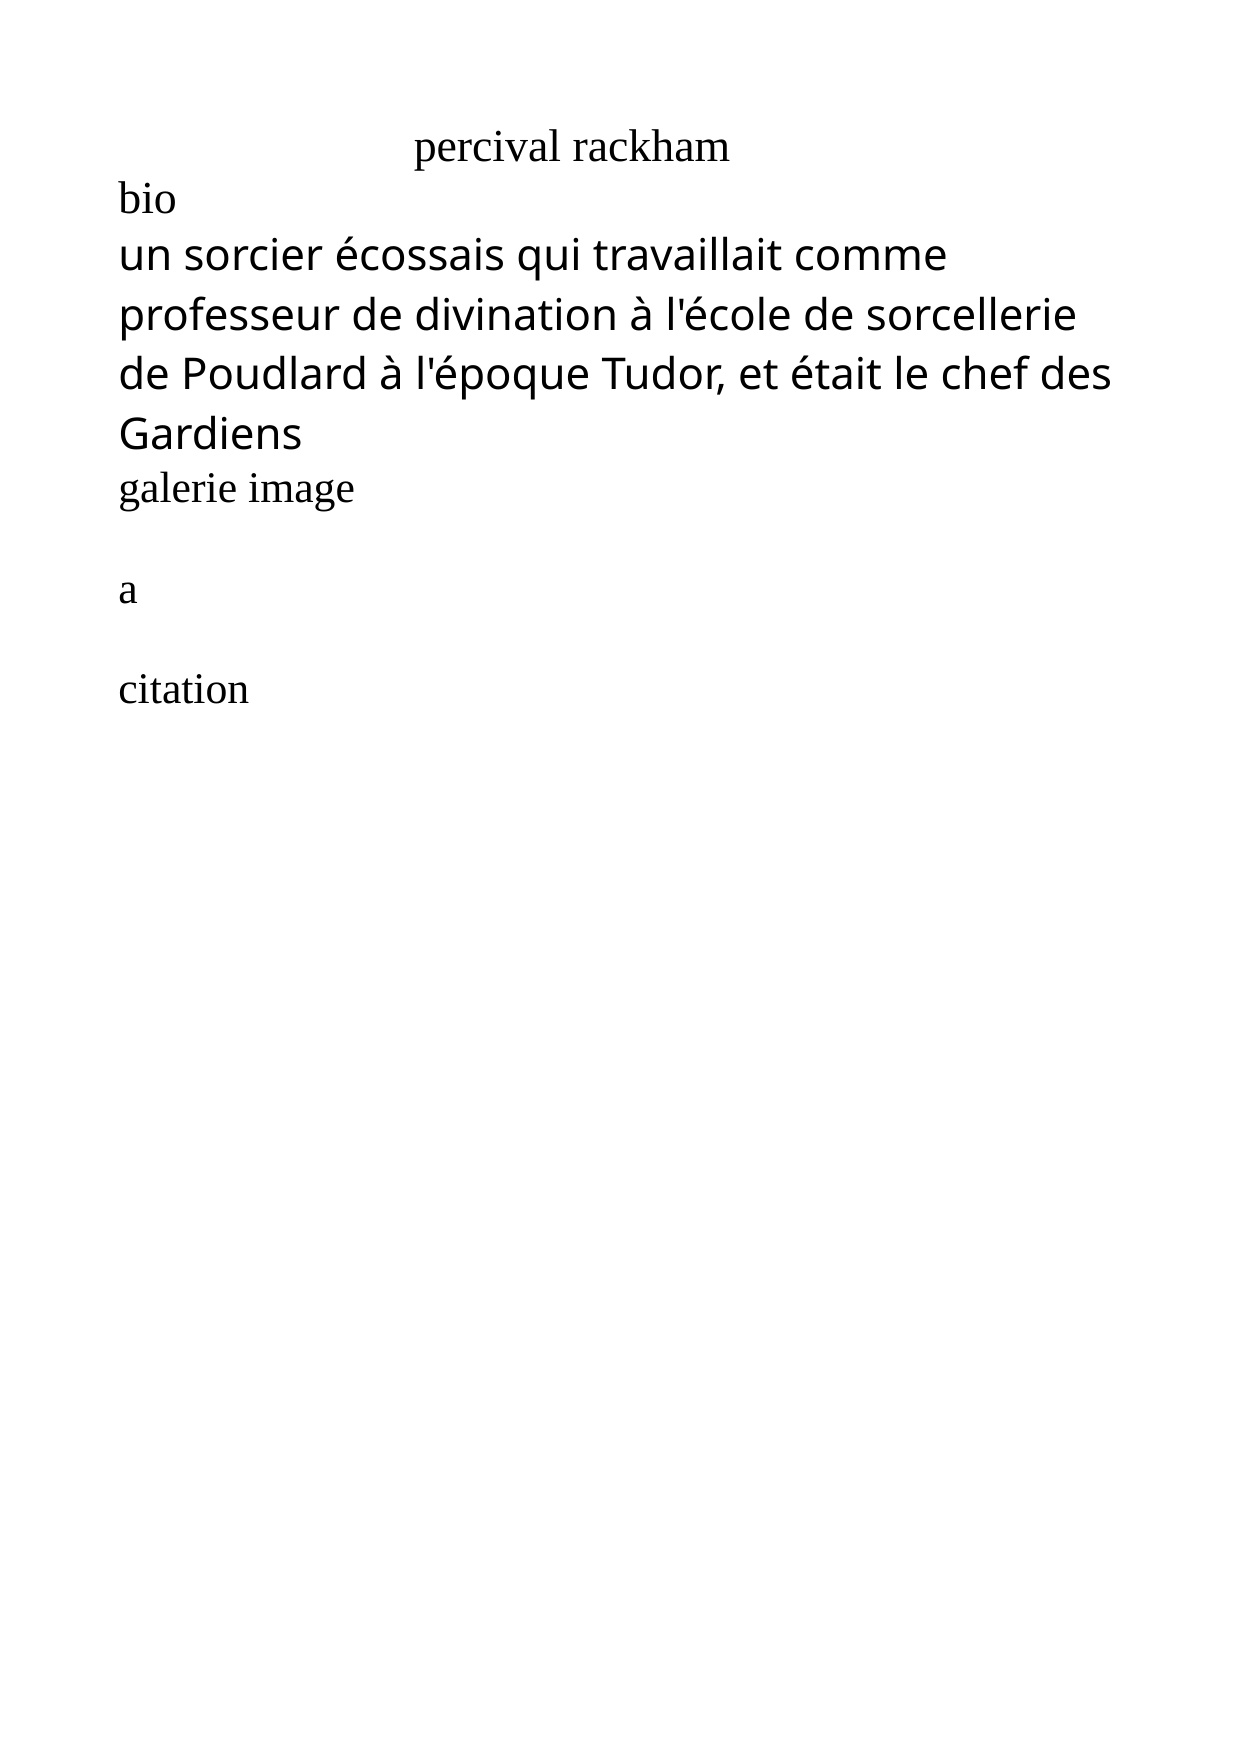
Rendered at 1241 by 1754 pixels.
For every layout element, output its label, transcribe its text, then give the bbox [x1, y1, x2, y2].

text galerie image [118, 462, 1122, 512]
text a [118, 562, 1122, 613]
text un sorcier écossais qui travaillait comme professeur de divination à l'école de sorcellerie de Poudlard à l'époque Tudor, et était le chef des Gardiens [118, 223, 1122, 462]
text citation [118, 663, 1122, 713]
text bio [118, 171, 1122, 223]
text percival rackham [118, 118, 1122, 171]
